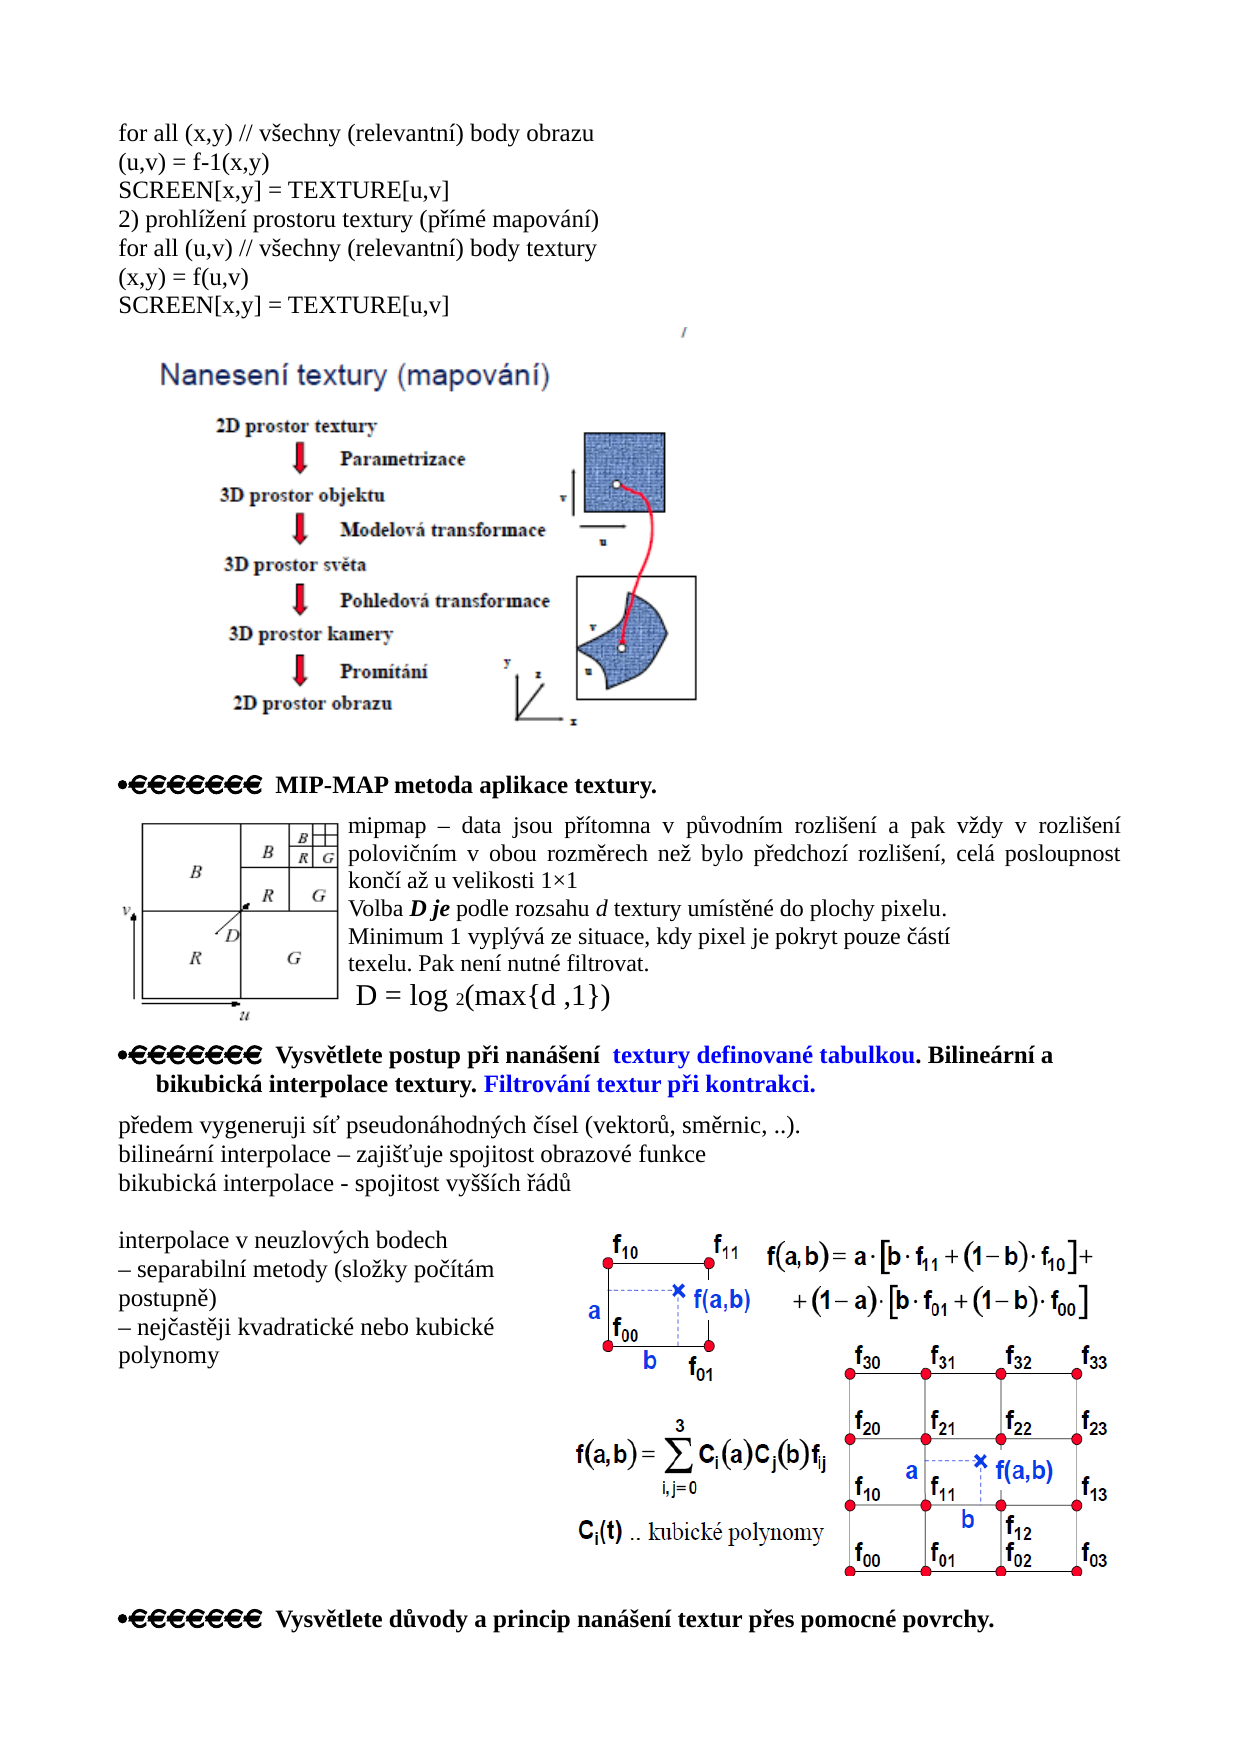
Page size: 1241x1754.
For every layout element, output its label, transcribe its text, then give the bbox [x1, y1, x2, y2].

text – separabilní metody (složky počítám postupně) [118, 1254, 551, 1312]
text SCREEN[x,y] = TEXTURE[u,v] [118, 291, 1122, 319]
text · MIP-MAP metoda aplikace textury. [118, 770, 1122, 799]
text · Vysvětlete postup při nanášení textury definované tabulkou. Bilineární a bikubická interpolace textury. Filtrování textur při kontrakci. [118, 1040, 1122, 1098]
text 2) prohlížení prostoru textury (přímé mapování) [118, 204, 1122, 233]
text bikubická interpolace - spojitost vyšších řádů [118, 1168, 1122, 1197]
text Minimum 1 vyplývá ze situace, kdy pixel je pokryt pouze částí [348, 922, 1122, 949]
text (u,v) = f-1(x,y) [118, 147, 1122, 176]
text D = log 2(max{d ,1}) [348, 977, 1122, 1012]
text for all (u,v) // všechny (relevantní) body textury [118, 233, 1122, 262]
text Volba D je podle rozsahu d textury umístěné do plochy pixelu. [348, 894, 1122, 922]
text interpolace v neuzlových bodech [118, 1225, 551, 1254]
text (x,y) = f(u,v) [118, 262, 1122, 291]
text bilineární interpolace – zajišťuje spojitost obrazové funkce [118, 1139, 1122, 1168]
text – nejčastěji kvadratické nebo kubické polynomy [118, 1312, 551, 1369]
text mipmap – data jsou přítomna v původním rozlišení a pak vždy v rozlišení polovičním v obou rozměrech než bylo předchozí rozlišení, celá posloupnost končí až u velikosti 1×1 [118, 811, 1122, 894]
text SCREEN[x,y] = TEXTURE[u,v] [118, 176, 1122, 204]
text · Vysvětlete důvody a princip nanášení textur přes pomocné povrchy. [118, 1604, 1122, 1633]
text texelu. Pak není nutné filtrovat. [348, 949, 1122, 977]
text for all (x,y) // všechny (relevantní) body obrazu [118, 118, 1122, 147]
text předem vygeneruji síť pseudonáhodných čísel (vektorů, směrnic, ..). [118, 1110, 1122, 1139]
